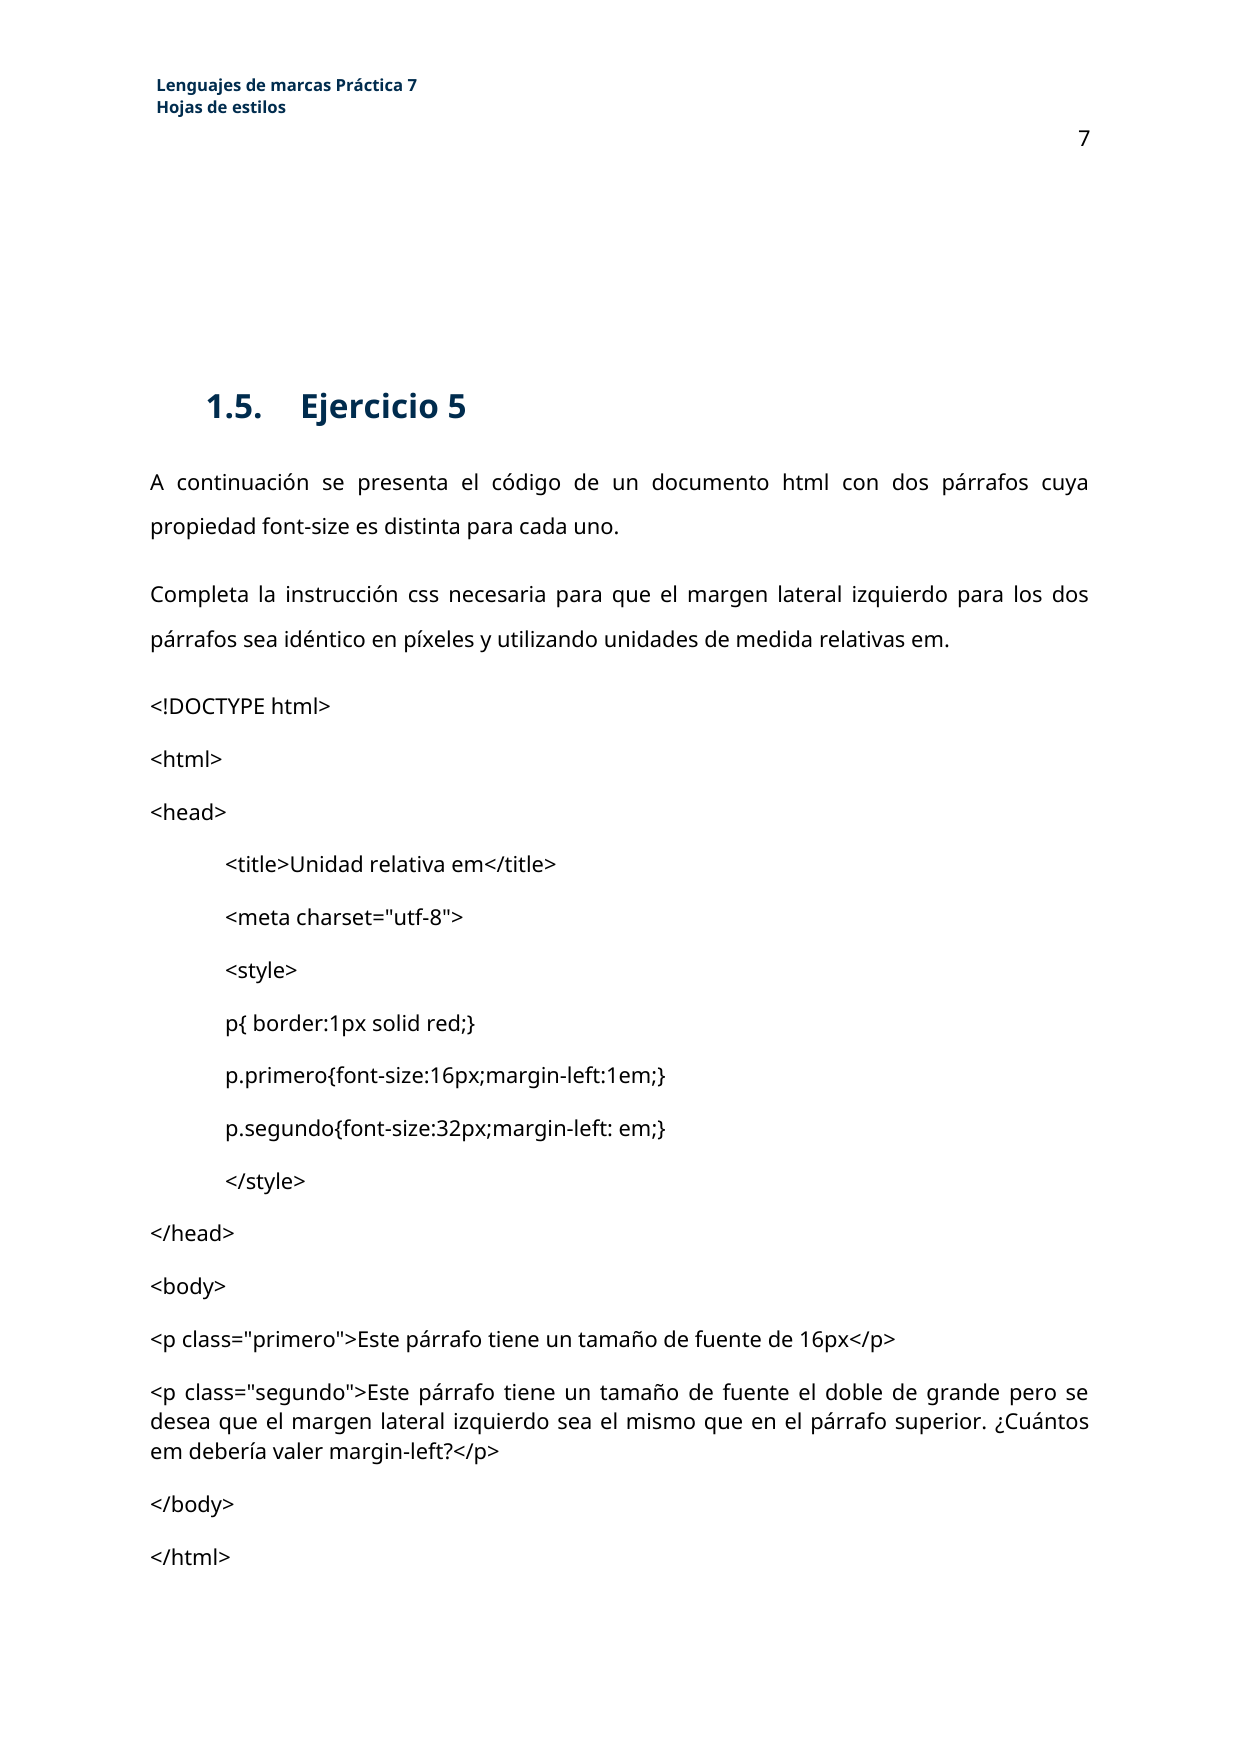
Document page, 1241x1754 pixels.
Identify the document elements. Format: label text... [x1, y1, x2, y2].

text <html> [150, 744, 1090, 774]
text p.primero{font-size:16px;margin-left:1em;} [150, 1060, 1090, 1090]
text <p class="segundo">Este párrafo tiene un tamaño de fuente el doble de grande pero se desea que el margen lateral izquierdo sea el mismo que en el párrafo superior. ¿Cuántos em debería valer margin-left?</p> [150, 1376, 1090, 1466]
text </body> [150, 1489, 1090, 1518]
text p.segundo{font-size:32px;margin-left: em;} [150, 1113, 1090, 1143]
text <title>Unidad relativa em</title> [150, 849, 1090, 879]
text <p class="primero">Este párrafo tiene un tamaño de fuente de 16px</p> [150, 1324, 1090, 1353]
text <!DOCTYPE html> [150, 691, 1090, 721]
text <style> [150, 955, 1090, 984]
text p{ border:1px solid red;} [150, 1007, 1090, 1037]
text </style> [150, 1166, 1090, 1195]
subtitle Ejercicio 5 [262, 383, 1090, 429]
text <body> [150, 1271, 1090, 1301]
text <meta charset="utf-8"> [150, 902, 1090, 932]
text </html> [150, 1541, 1090, 1571]
text </head> [150, 1218, 1090, 1248]
text Completa la instrucción css necesaria para que el margen lateral izquierdo para los dos párrafos sea idéntico en píxeles y utilizando unidades de medida relativas em. [150, 579, 1090, 653]
text <head> [150, 797, 1090, 826]
text A continuación se presenta el código de un documento html con dos párrafos cuya propiedad font-size es distinta para cada uno. [150, 467, 1090, 541]
